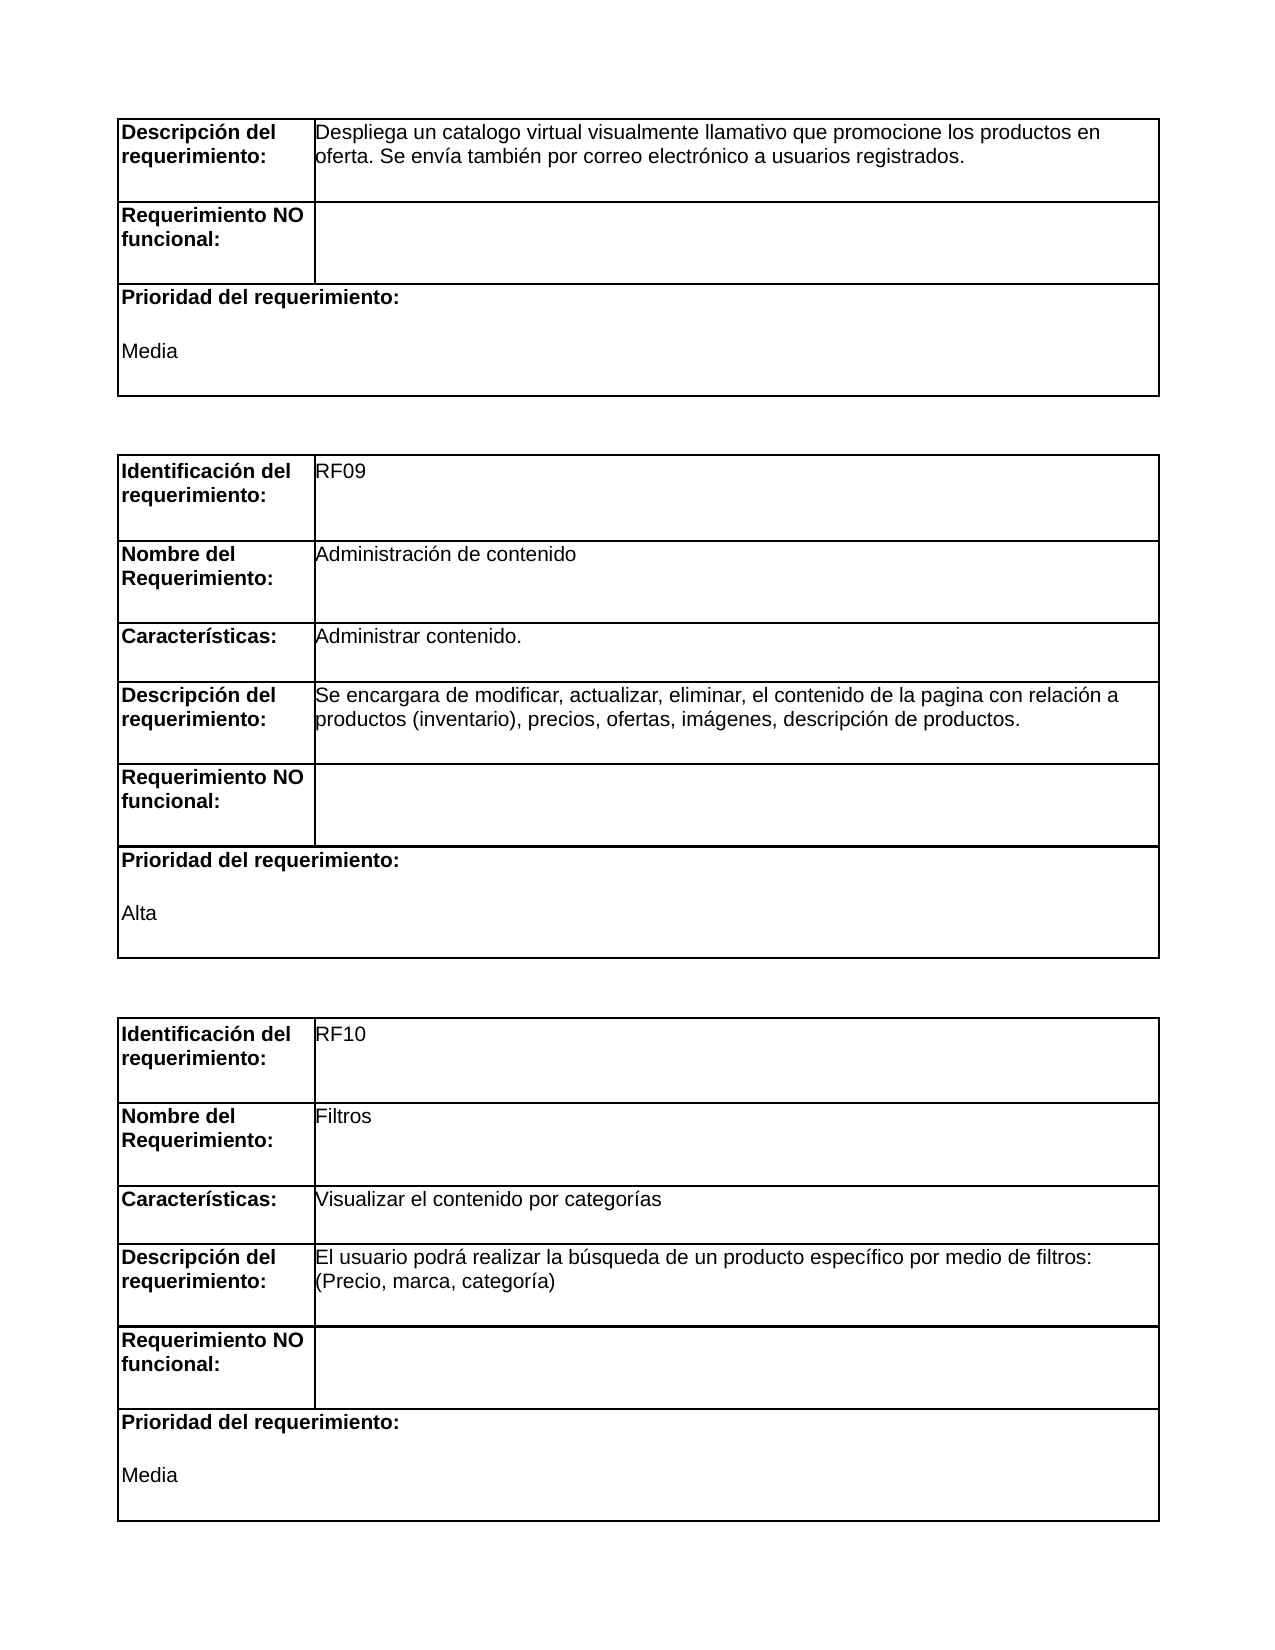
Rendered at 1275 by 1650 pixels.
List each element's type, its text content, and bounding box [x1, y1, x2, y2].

table_header Identificación del requerimiento: [119, 1019, 314, 1102]
table_cell Visualizar el contenido por categorías [316, 1187, 1158, 1243]
table_cell Prioridad del requerimiento: Media [119, 1410, 1158, 1519]
table_cell Filtros [316, 1104, 1158, 1184]
table_cell Descripción del requerimiento: [119, 1245, 314, 1325]
table_cell Se encargara de modificar, actualizar, eliminar, el contenido de la pagina con relación a productos (inventario), precios, ofertas, imágenes, descripción de productos. [316, 683, 1158, 763]
table_cell Requerimiento NO funcional: [119, 1328, 314, 1408]
table_cell Despliega un catalogo virtual visualmente llamativo que promocione los productos en oferta. Se envía también por correo electrónico a usuarios registrados. [316, 120, 1158, 201]
table_header RF09 [316, 456, 1158, 540]
table_cell Prioridad del requerimiento: Media [119, 285, 1158, 395]
table_cell [316, 203, 1158, 283]
table_cell Requerimiento NO funcional: [119, 203, 314, 283]
table_cell Nombre del Requerimiento: [119, 542, 314, 622]
table_header Identificación del requerimiento: [119, 456, 314, 540]
table_cell Requerimiento NO funcional: [119, 765, 314, 845]
table_cell Características: [119, 624, 314, 681]
table_cell [316, 765, 1158, 845]
table_cell Características: [119, 1187, 314, 1243]
table_cell Administrar contenido. [316, 624, 1158, 681]
table_cell Nombre del Requerimiento: [119, 1104, 314, 1184]
table_cell [316, 1328, 1158, 1408]
table_cell El usuario podrá realizar la búsqueda de un producto específico por medio de filtros: (Precio, marca, categoría) [316, 1245, 1158, 1325]
table_cell Descripción del requerimiento: [119, 683, 314, 763]
table_cell Prioridad del requerimiento: Alta [119, 848, 1158, 957]
table_cell Administración de contenido [316, 542, 1158, 622]
table_cell Descripción del requerimiento: [119, 120, 314, 201]
table_header RF10 [316, 1019, 1158, 1102]
